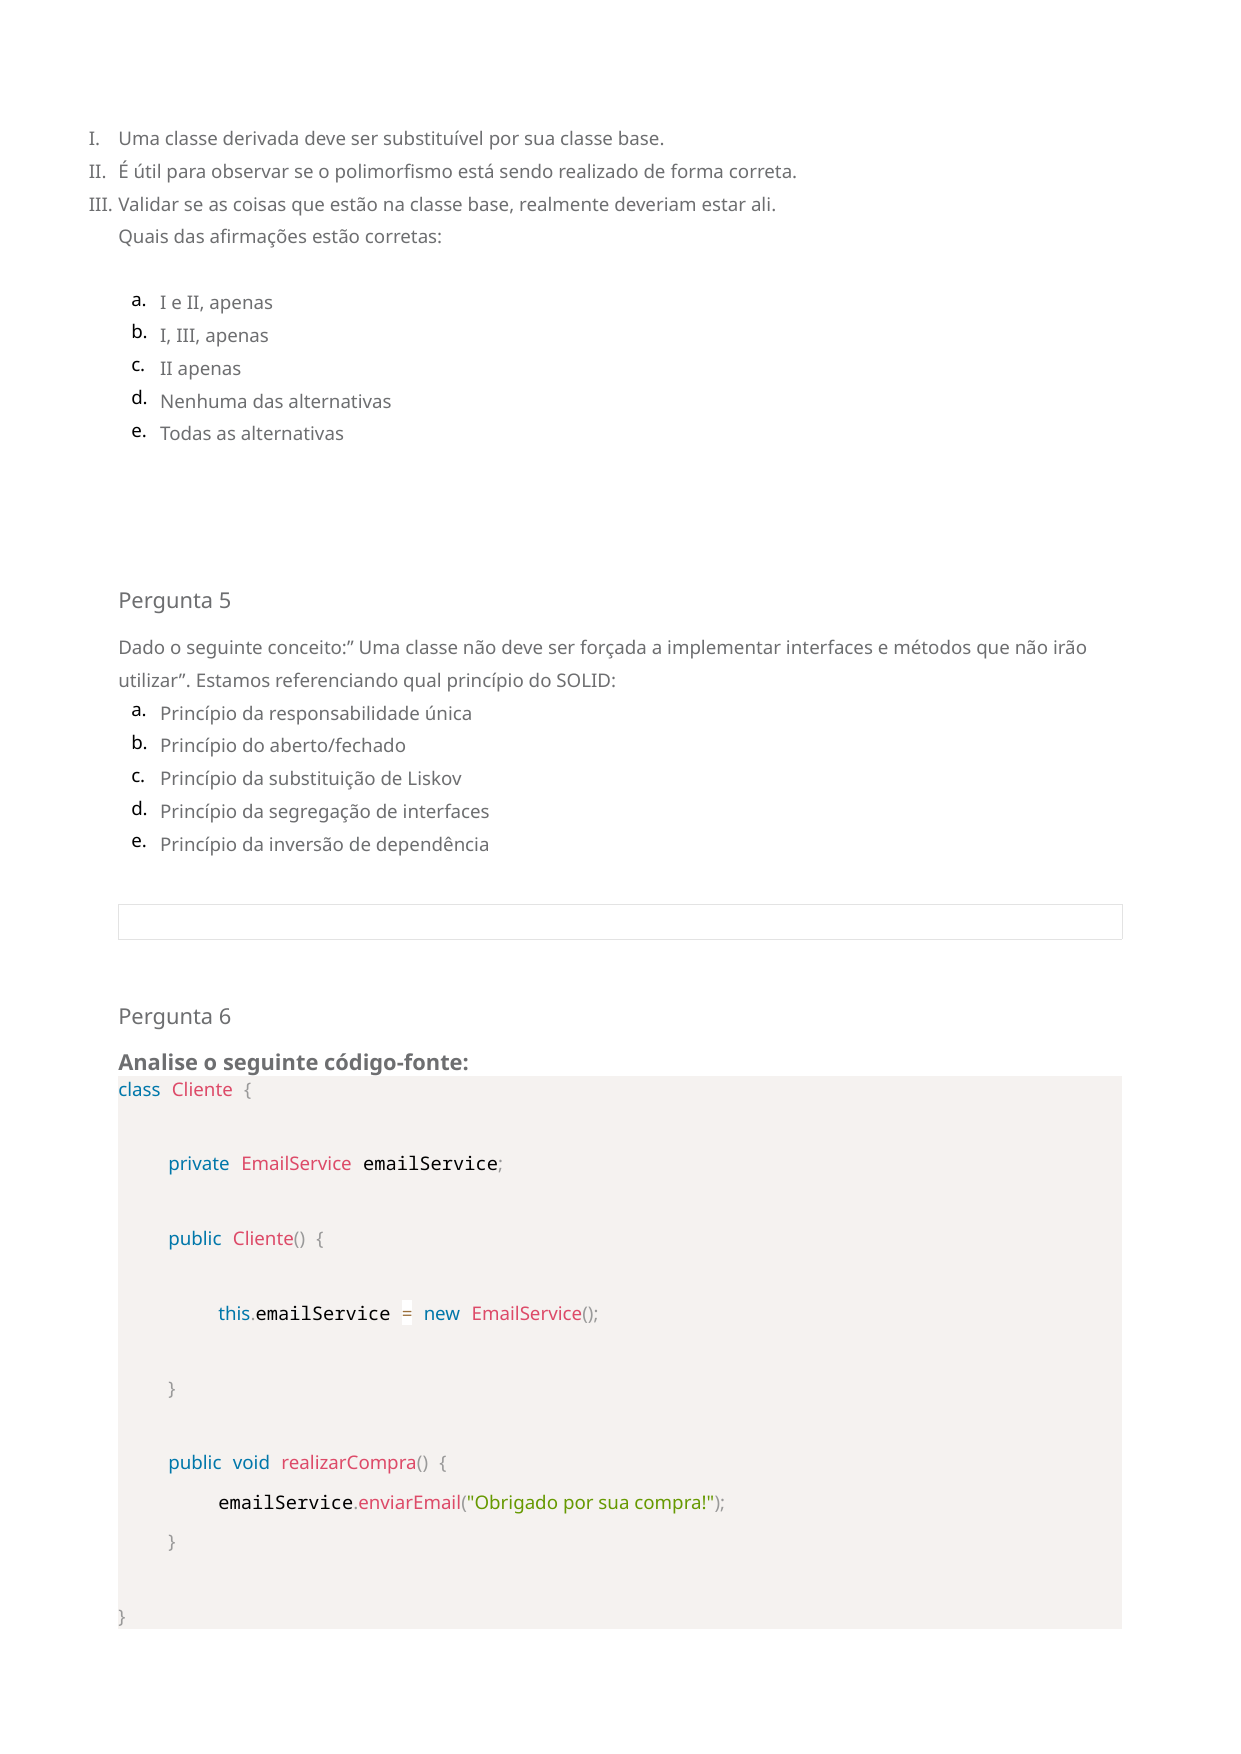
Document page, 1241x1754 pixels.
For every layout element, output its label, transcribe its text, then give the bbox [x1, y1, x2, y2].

table_cell Todas as alternativas [160, 414, 394, 446]
table_cell [118, 381, 131, 413]
list Uma classe derivada deve ser substituível por sua classe base. [118, 118, 1122, 151]
table_cell d. [131, 381, 160, 413]
table_cell c. [131, 758, 160, 791]
table_cell Princípio da inversão de dependência [160, 824, 491, 857]
text Dado o seguinte conceito:” Uma classe não deve ser forçada a implementar interfaces e métodos que não irão utilizar”. Estamos referenciando qual princípio do SOLID: [118, 627, 1122, 693]
table_cell b. [131, 315, 160, 348]
text public void realizarCompra() { [118, 1450, 1122, 1476]
text } [118, 1529, 1122, 1555]
text } [118, 1375, 1122, 1401]
table_cell b. [131, 726, 160, 758]
table_cell I, III, apenas [160, 315, 394, 348]
table_cell [118, 414, 131, 446]
table_header [118, 282, 131, 315]
table_cell e. [131, 414, 160, 446]
text public Cliente() { [118, 1225, 1122, 1251]
table_cell c. [131, 348, 160, 381]
table_header Princípio da responsabilidade única [160, 693, 491, 726]
subtitle Pergunta 6 [118, 1001, 1122, 1031]
list É útil para observar se o polimorfismo está sendo realizado de forma correta. [118, 151, 1122, 184]
table_cell II apenas [160, 348, 394, 381]
table_cell [118, 315, 131, 348]
table_header I e II, apenas [160, 282, 394, 315]
table_cell e. [131, 824, 160, 857]
list Validar se as coisas que estão na classe base, realmente deveriam estar ali. [118, 184, 1122, 217]
table_cell Nenhuma das alternativas [160, 381, 394, 413]
text private EmailService emailService; [118, 1150, 1122, 1176]
table_cell Princípio da segregação de interfaces [160, 791, 491, 824]
table_cell d. [131, 791, 160, 824]
text emailService.enviarEmail("Obrigado por sua compra!"); [118, 1489, 1122, 1516]
text class Cliente { [118, 1076, 1122, 1102]
table_cell Princípio do aberto/fechado [160, 726, 491, 758]
subtitle Pergunta 5 [118, 585, 1122, 614]
table_cell [118, 348, 131, 381]
table_cell [118, 726, 131, 758]
text } [118, 1603, 1122, 1629]
text Quais das afirmações estão corretas: [118, 217, 1122, 249]
table_cell [118, 791, 131, 824]
text Analise o seguinte código-fonte: [118, 1044, 1122, 1076]
table_cell [118, 824, 131, 857]
table_cell [118, 758, 131, 791]
table_header [118, 693, 131, 726]
table_header a. [131, 282, 160, 315]
table_header a. [131, 693, 160, 726]
text this.emailService = new EmailService(); [118, 1300, 1122, 1326]
table_cell Princípio da substituição de Liskov [160, 758, 491, 791]
